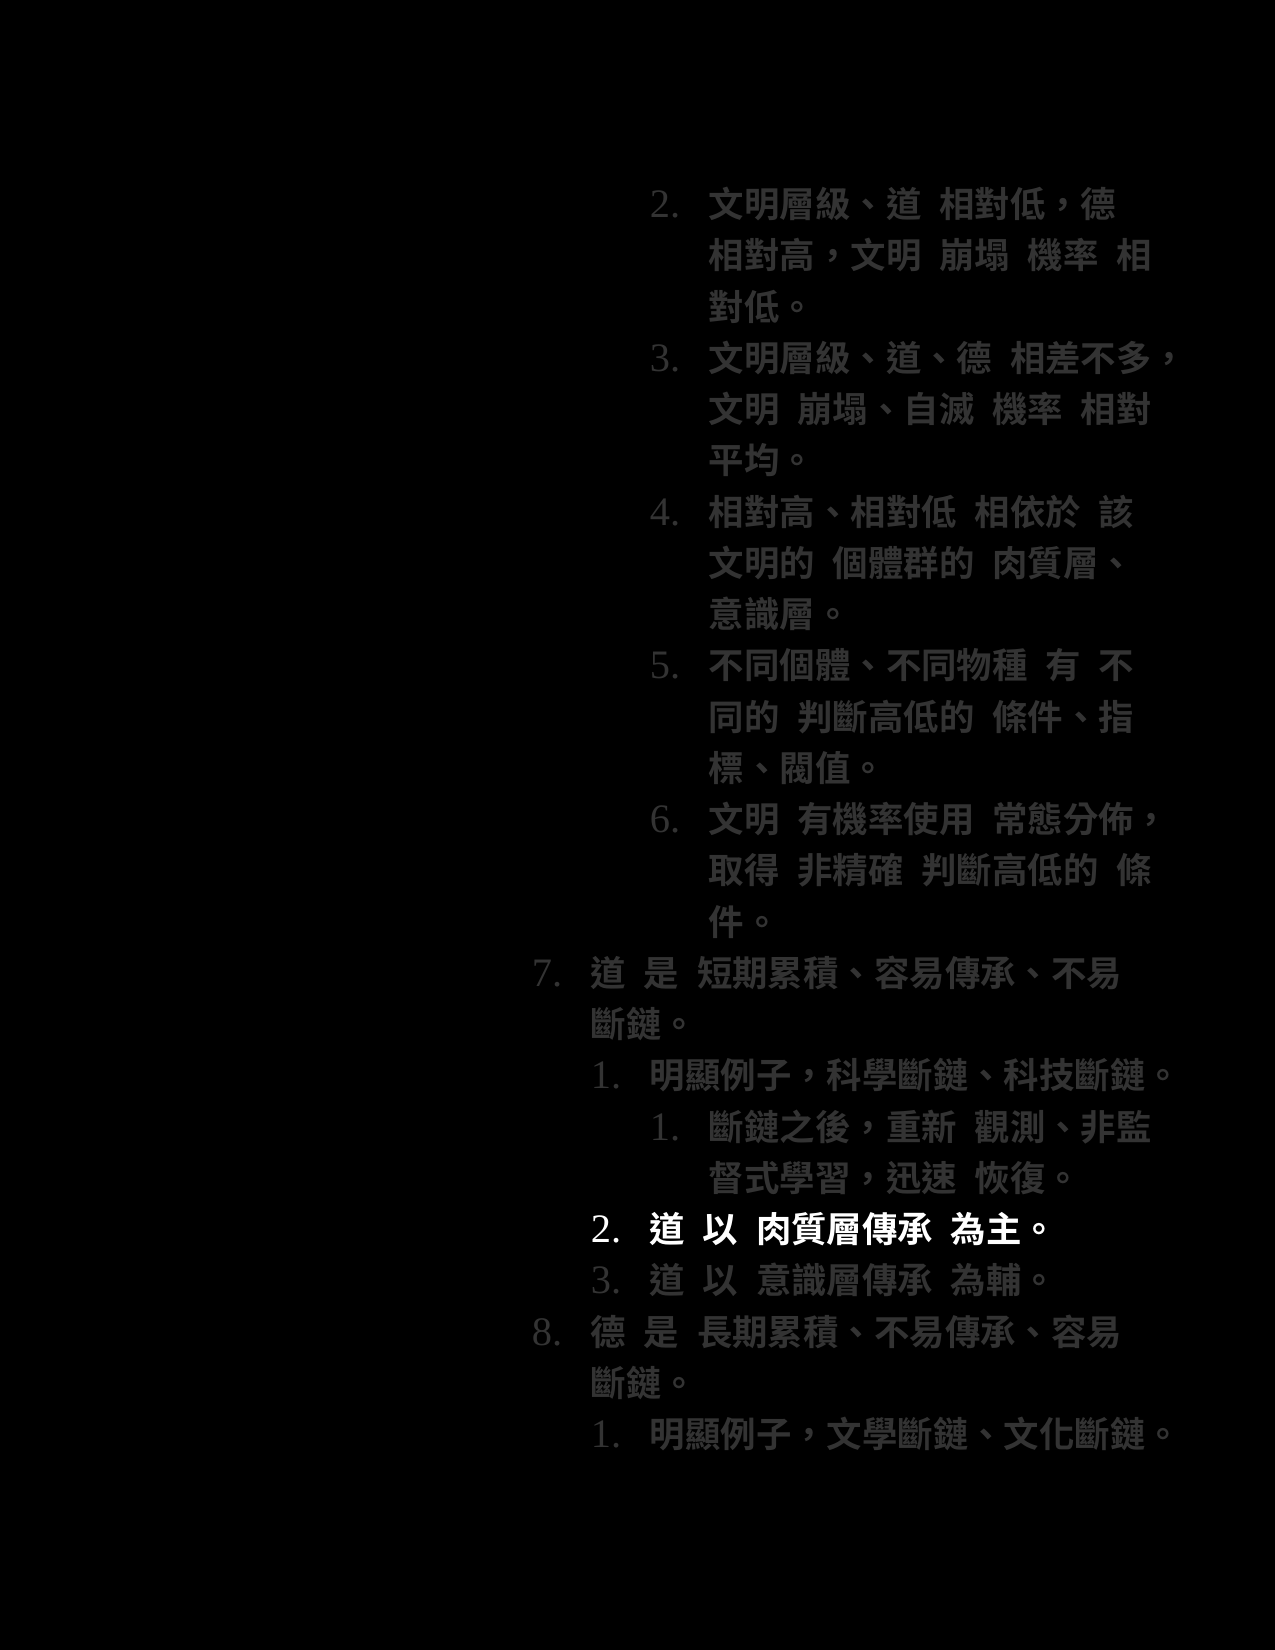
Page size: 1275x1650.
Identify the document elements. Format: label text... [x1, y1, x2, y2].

list 相對高、相對低 相依於 該文明的 個體群的 肉質層、意識層。 [649, 484, 1157, 638]
list 文明 有機率使用 常態分佈，取得 非精確 判斷高低的 條件。 [649, 791, 1157, 945]
list 德 是 長期累積、不易傳承、容易斷鏈。 [532, 1304, 1157, 1406]
list 文明層級、道 相對低，德 相對高，文明 崩塌 機率 相對低。 [649, 176, 1157, 330]
list 道 以 意識層傳承 為輔。 [591, 1253, 1157, 1304]
list 斷鏈之後，重新 觀測、非監督式學習，迅速 恢復。 [649, 1099, 1157, 1201]
list 道 以 肉質層傳承 為主。 [591, 1201, 1157, 1253]
list 文明層級、道、德 相差不多，文明 崩塌、自滅 機率 相對平均。 [649, 330, 1157, 484]
list 道 是 短期累積、容易傳承、不易斷鏈。 [532, 945, 1157, 1048]
list 明顯例子，文學斷鏈、文化斷鏈。 [591, 1406, 1157, 1458]
list 明顯例子，科學斷鏈、科技斷鏈。 [591, 1048, 1157, 1099]
list 不同個體、不同物種 有 不同的 判斷高低的 條件、指標、閥值。 [649, 638, 1157, 791]
